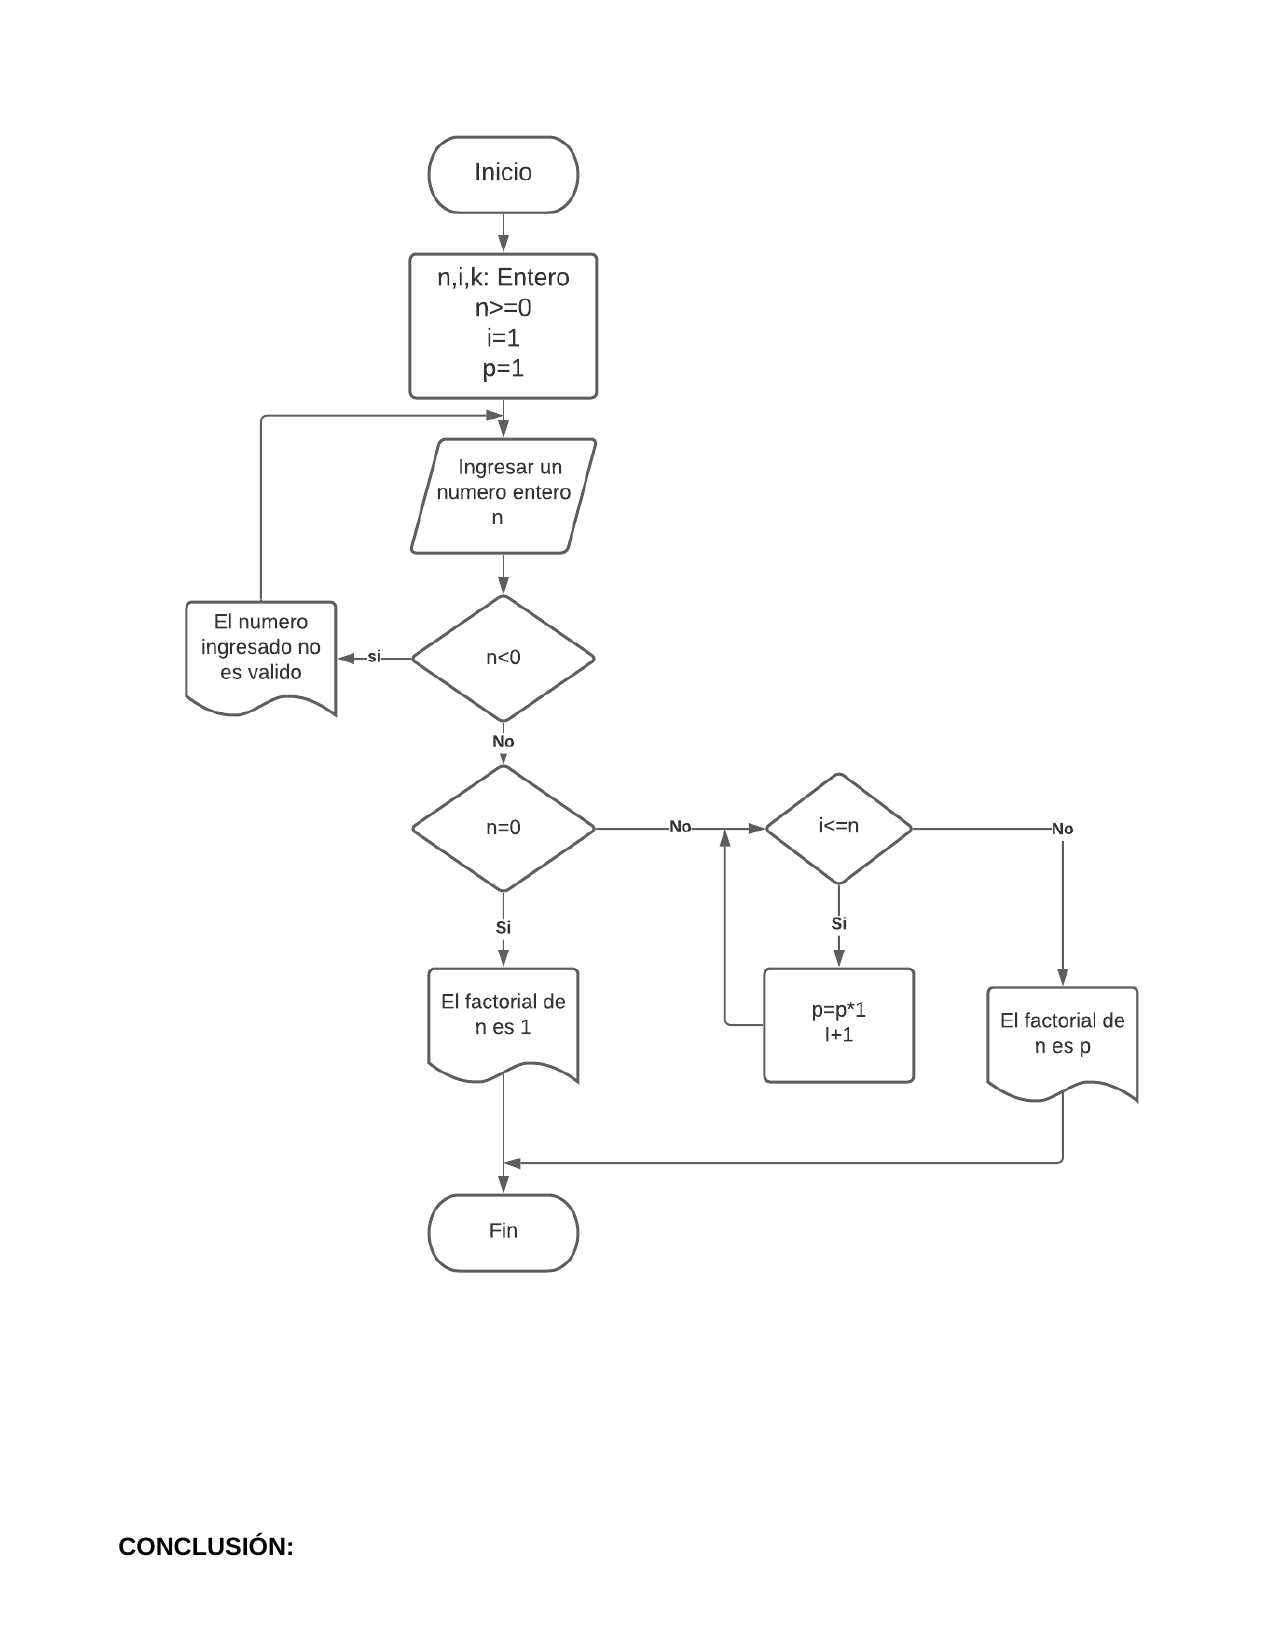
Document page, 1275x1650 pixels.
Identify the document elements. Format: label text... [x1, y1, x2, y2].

text CONCLUSIÓN: [118, 1532, 1205, 1561]
